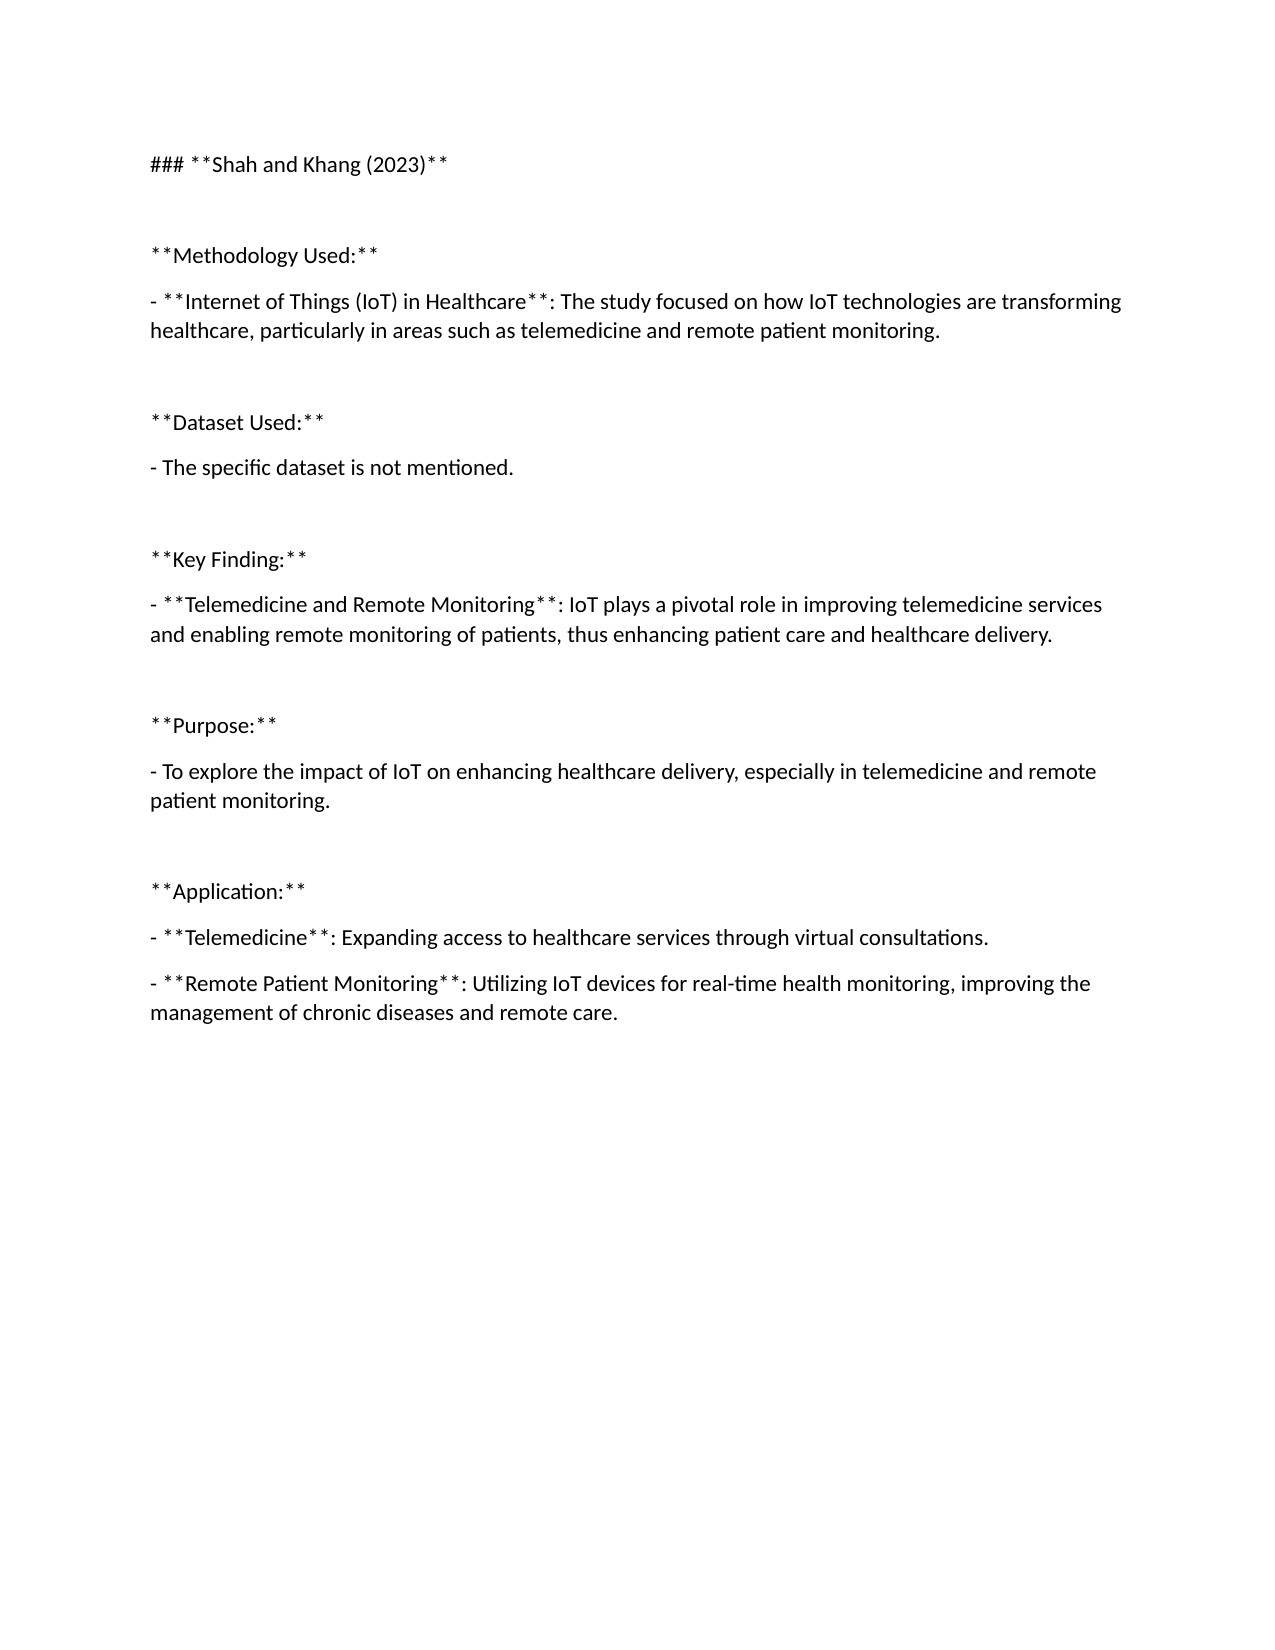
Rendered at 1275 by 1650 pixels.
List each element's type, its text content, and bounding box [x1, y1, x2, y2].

text - To explore the impact of IoT on enhancing healthcare delivery, especially in telemedicine and remote patient monitoring. [150, 757, 1125, 814]
text **Methodology Used:** [150, 241, 1125, 269]
text **Application:** [150, 877, 1125, 905]
text - **Remote Patient Monitoring**: Utilizing IoT devices for real-time health monitoring, improving the management of chronic diseases and remote care. [150, 969, 1125, 1026]
text **Dataset Used:** [150, 408, 1125, 436]
text - The specific dataset is not mentioned. [150, 453, 1125, 481]
text - **Telemedicine and Remote Monitoring**: IoT plays a pivotal role in improving telemedicine services and enabling remote monitoring of patients, thus enhancing patient care and healthcare delivery. [150, 591, 1125, 648]
text **Purpose:** [150, 711, 1125, 739]
text - **Internet of Things (IoT) in Healthcare**: The study focused on how IoT technologies are transforming healthcare, particularly in areas such as telemedicine and remote patient monitoring. [150, 287, 1125, 344]
text ### **Shah and Khang (2023)** [150, 150, 1125, 178]
text **Key Finding:** [150, 545, 1125, 573]
text - **Telemedicine**: Expanding access to healthcare services through virtual consultations. [150, 923, 1125, 951]
